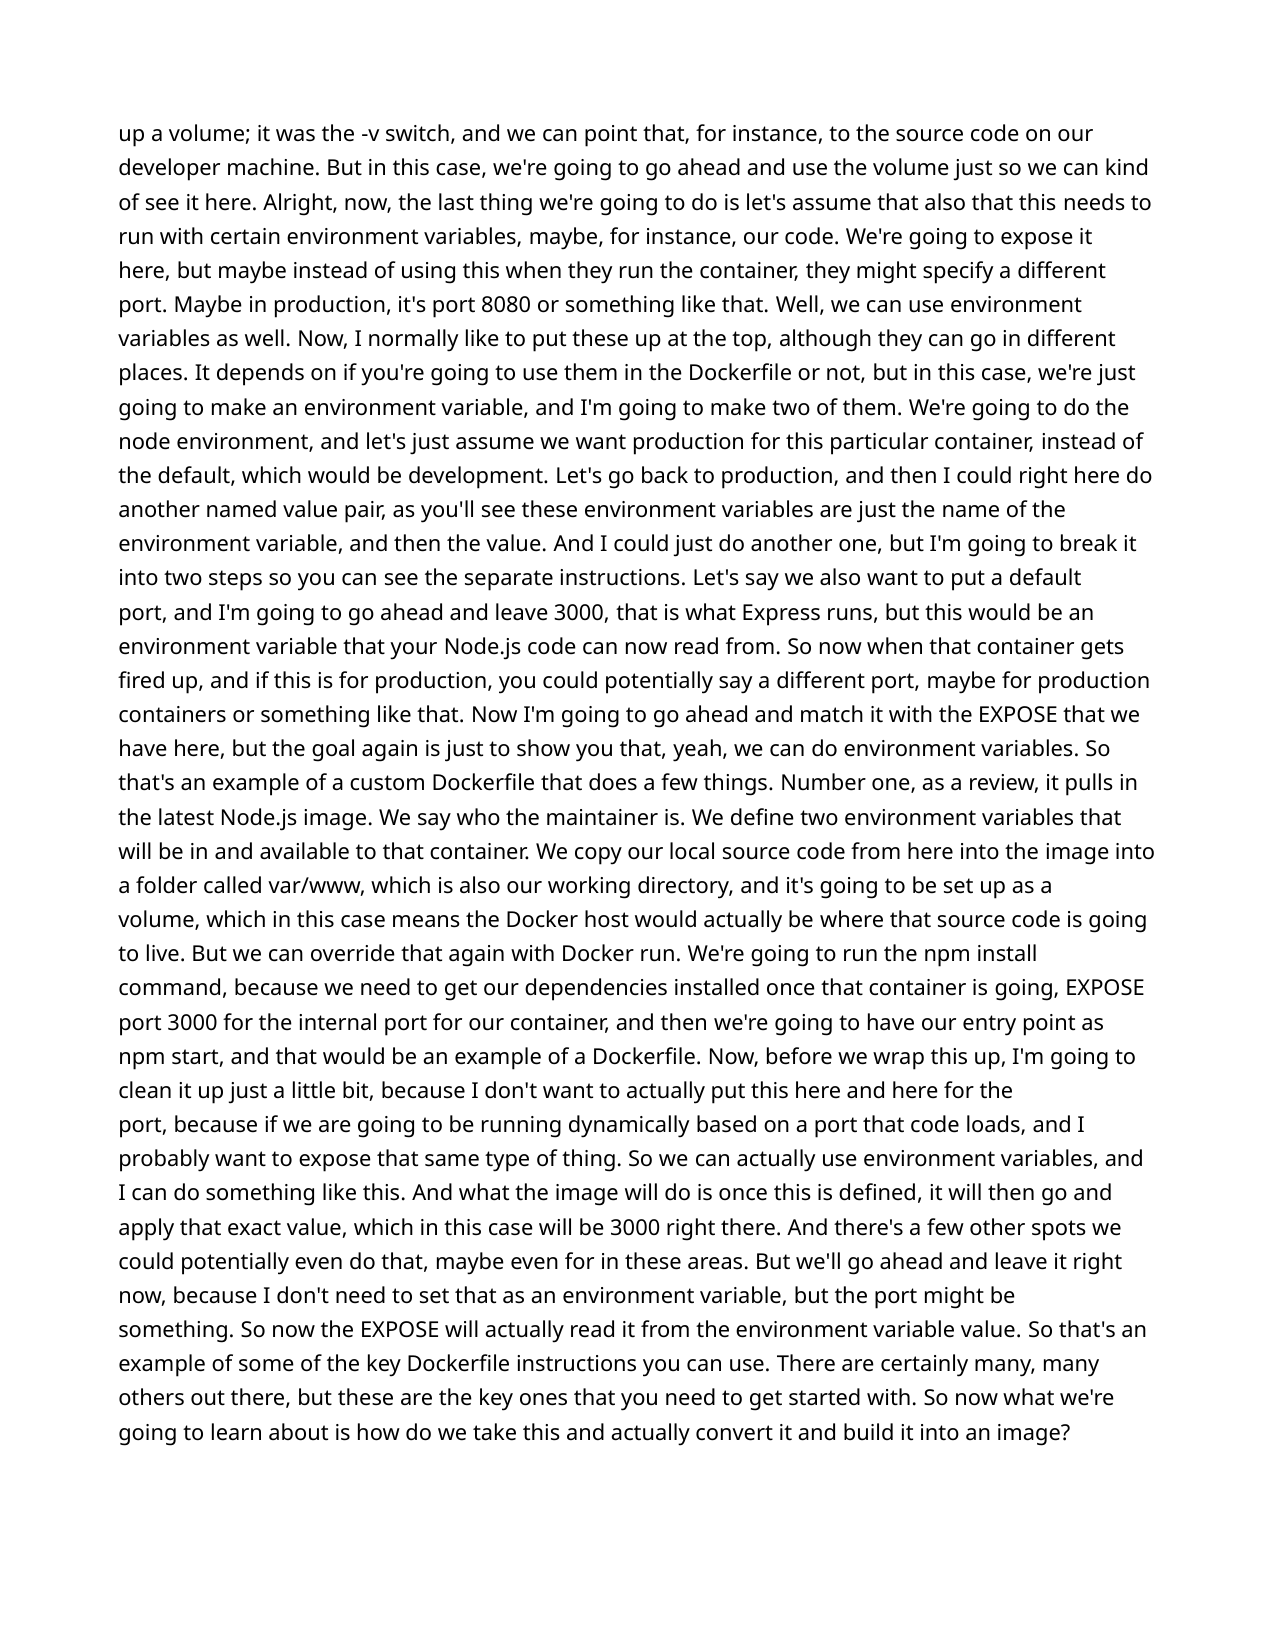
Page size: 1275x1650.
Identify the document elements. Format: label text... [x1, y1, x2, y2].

text up a volume; it was the ‑v switch, and we can point that, for instance, to the source code on our developer machine. But in this case, we're going to go ahead and use the volume just so we can kind of see it here. Alright, now, the last thing we're going to do is let's assume that also that this needs to run with certain environment variables, maybe, for instance, our code. We're going to expose it here, but maybe instead of using this when they run the container, they might specify a different port. Maybe in production, it's port 8080 or something like that. Well, we can use environment variables as well. Now, I normally like to put these up at the top, although they can go in different places. It depends on if you're going to use them in the Dockerfile or not, but in this case, we're just going to make an environment variable, and I'm going to make two of them. We're going to do the node environment, and let's just assume we want production for this particular container, instead of the default, which would be development. Let's go back to production, and then I could right here do another named value pair, as you'll see these environment variables are just the name of the environment variable, and then the value. And I could just do another one, but I'm going to break it into two steps so you can see the separate instructions. Let's say we also want to put a default port, and I'm going to go ahead and leave 3000, that is what Express runs, but this would be an environment variable that your Node.js code can now read from. So now when that container gets fired up, and if this is for production, you could potentially say a different port, maybe for production containers or something like that. Now I'm going to go ahead and match it with the EXPOSE that we have here, but the goal again is just to show you that, yeah, we can do environment variables. So that's an example of a custom Dockerfile that does a few things. Number one, as a review, it pulls in the latest Node.js image. We say who the maintainer is. We define two environment variables that will be in and available to that container. We copy our local source code from here into the image into a folder called var/www, which is also our working directory, and it's going to be set up as a volume, which in this case means the Docker host would actually be where that source code is going to live. But we can override that again with Docker run. We're going to run the npm install command, because we need to get our dependencies installed once that container is going, EXPOSE port 3000 for the internal port for our container, and then we're going to have our entry point as npm start, and that would be an example of a Dockerfile. Now, before we wrap this up, I'm going to clean it up just a little bit, because I don't want to actually put this here and here for the port, because if we are going to be running dynamically based on a port that code loads, and I probably want to expose that same type of thing. So we can actually use environment variables, and I can do something like this. And what the image will do is once this is defined, it will then go and apply that exact value, which in this case will be 3000 right there. And there's a few other spots we could potentially even do that, maybe even for in these areas. But we'll go ahead and leave it right now, because I don't need to set that as an environment variable, but the port might be something. So now the EXPOSE will actually read it from the environment variable value. So that's an example of some of the key Dockerfile instructions you can use. There are certainly many, many others out there, but these are the key ones that you need to get started with. So now what we're going to learn about is how do we take this and actually convert it and build it into an image? [118, 118, 1157, 1446]
